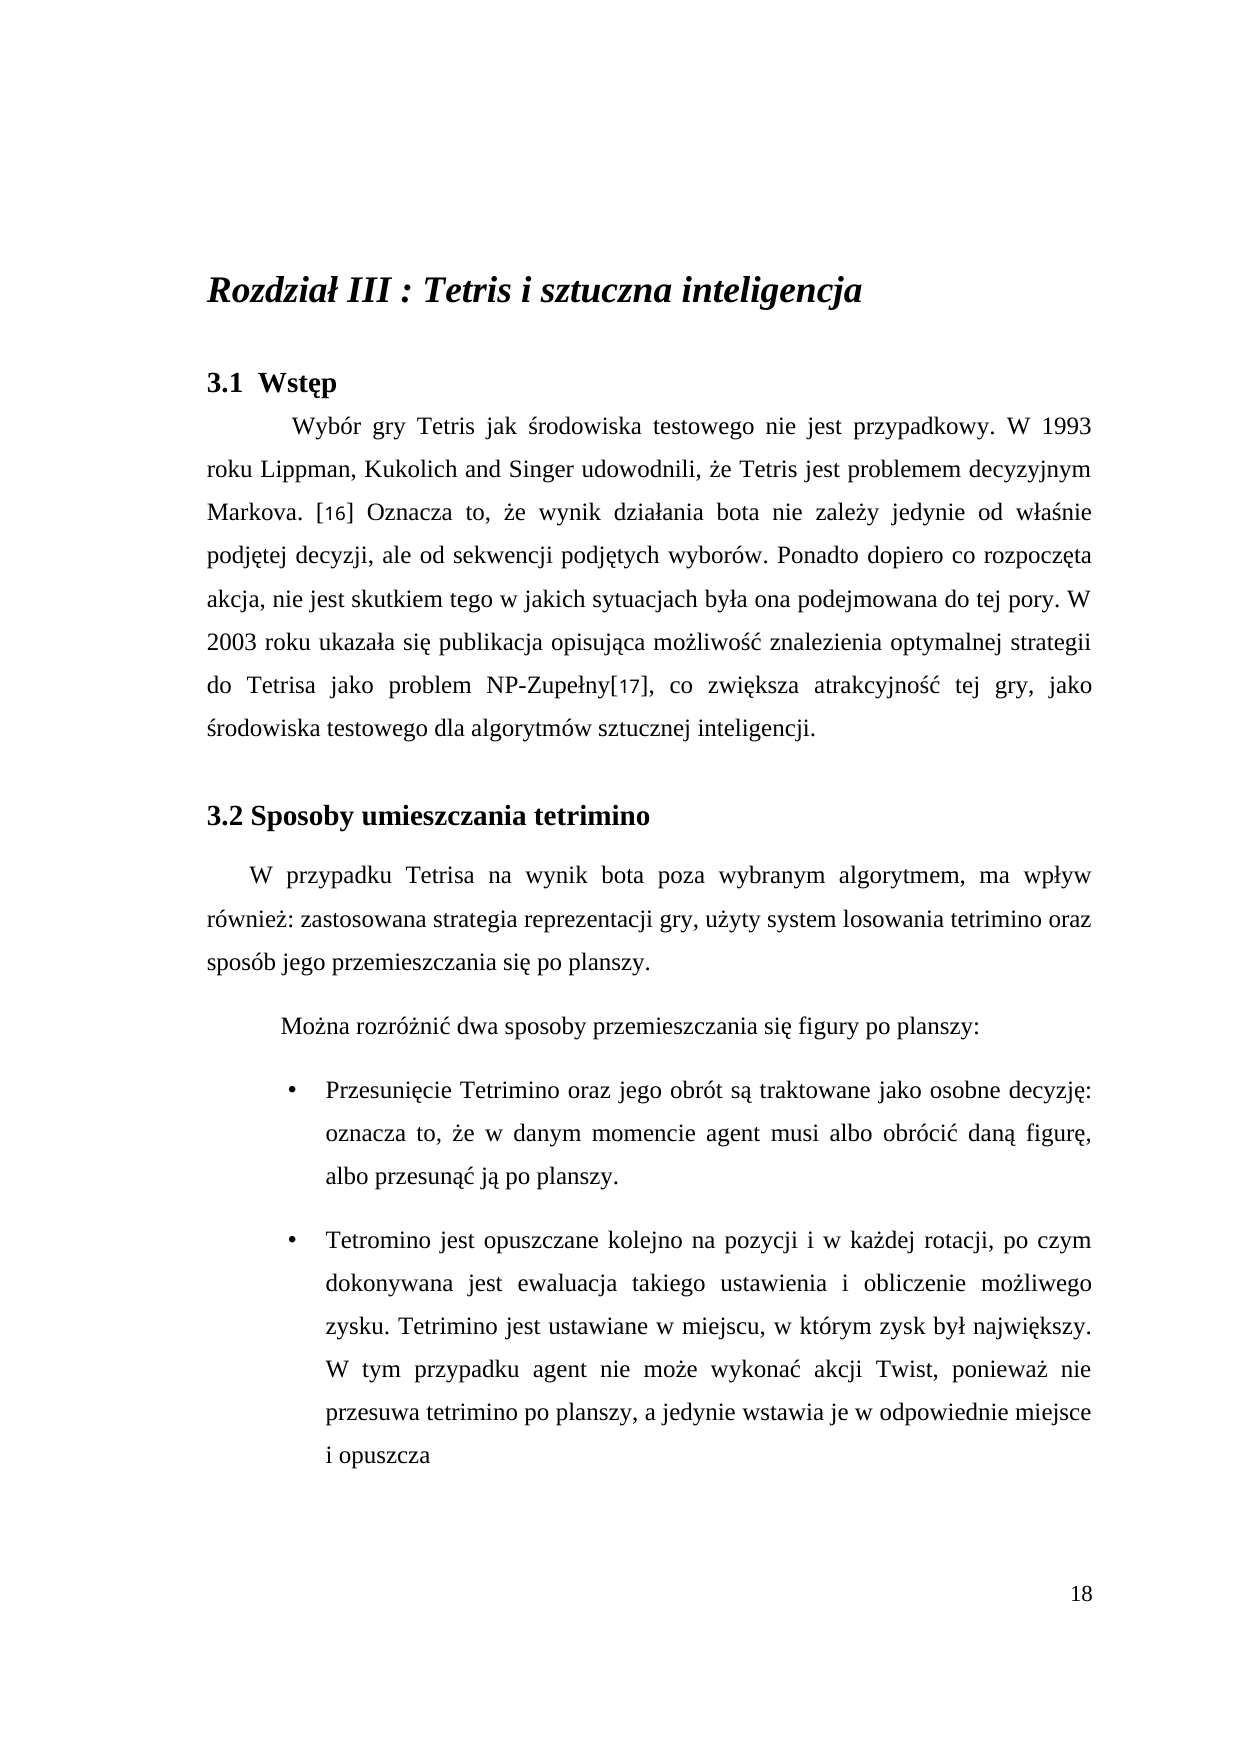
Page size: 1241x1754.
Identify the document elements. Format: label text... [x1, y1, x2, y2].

subtitle Rozdział III : Tetris i sztuczna inteligencja [207, 267, 1093, 310]
text W przypadku Tetrisa na wynik bota poza wybranym algorytmem, ma wpływ również: zastosowana strategia reprezentacji gry, użyty system losowania tetrimino oraz sposób jego przemieszczania się po planszy. [207, 861, 1093, 976]
subtitle 3.2 Sposoby umieszczania tetrimino [207, 798, 1093, 831]
subtitle 3.1 Wstęp [207, 365, 1093, 399]
text Można rozróżnić dwa sposoby przemieszczania się figury po planszy: [207, 1011, 1093, 1039]
list Tetromino jest opuszczane kolejno na pozycji i w każdej rotacji, po czym dokonywana jest ewaluacja takiego ustawienia i obliczenie możliwego zysku. Tetrimino jest ustawiane w miejscu, w którym zysk był największy. W tym przypadku agent nie może wykonać akcji Twist, ponieważ nie przesuwa tetrimino po planszy, a jedynie wstawia je w odpowiednie miejsce i opuszcza [288, 1225, 1093, 1469]
text Wybór gry Tetris jak środowiska testowego nie jest przypadkowy. W 1993 roku Lippman, Kukolich and Singer udowodnili, że Tetris jest problemem decyzyjnym Markova. [] Oznacza to, że wynik działania bota nie zależy jedynie od właśnie podjętej decyzji, ale od sekwencji podjętych wyborów. Ponadto dopiero co rozpoczęta akcja, nie jest skutkiem tego w jakich sytuacjach była ona podejmowana do tej pory. W 2003 roku ukazała się publikacja opisująca możliwość znalezienia optymalnej strategii do Tetrisa jako problem NP-Zupełny[], co zwiększa atrakcyjność tej gry, jako środowiska testowego dla algorytmów sztucznej inteligencji. [207, 411, 1093, 742]
list Przesunięcie Tetrimino oraz jego obrót są traktowane jako osobne decyzję: oznacza to, że w danym momencie agent musi albo obrócić daną figurę, albo przesunąć ją po planszy. [288, 1075, 1093, 1190]
